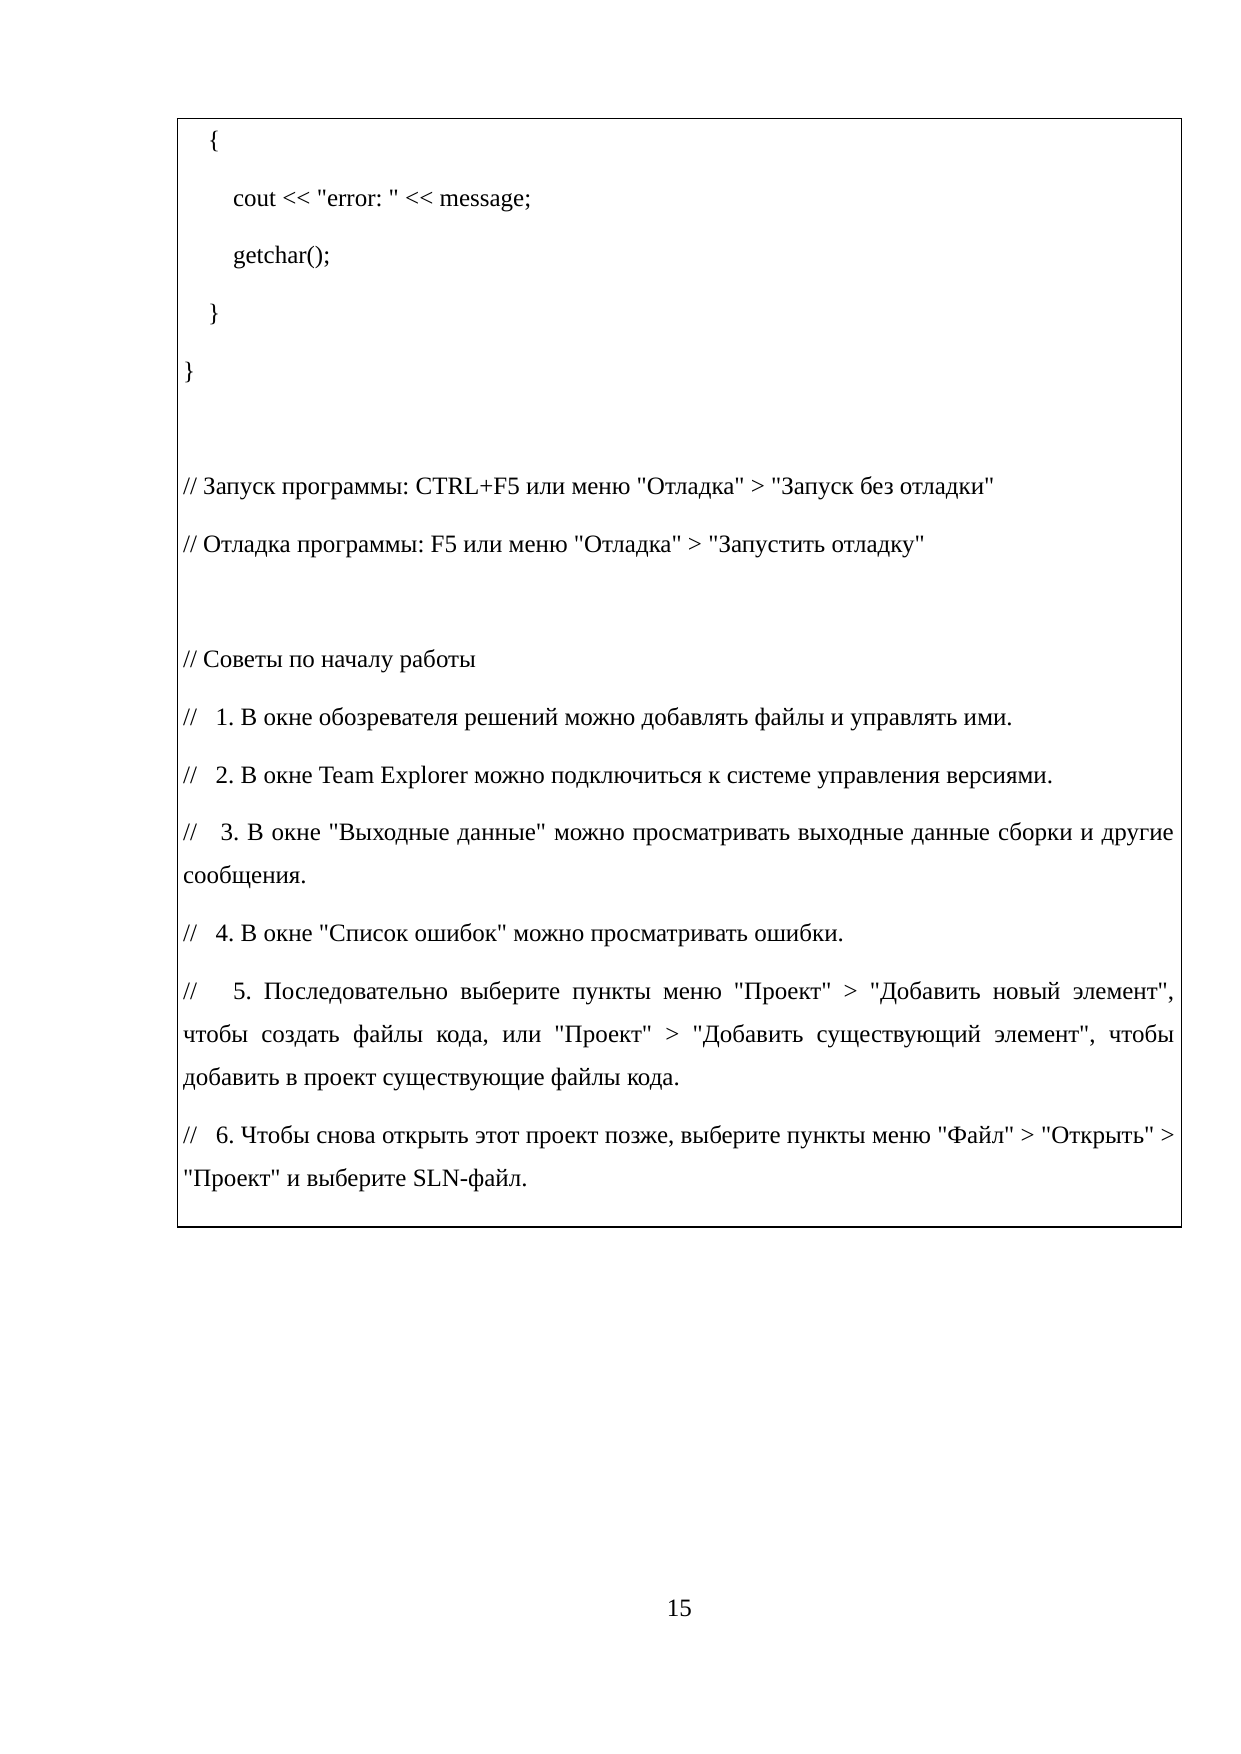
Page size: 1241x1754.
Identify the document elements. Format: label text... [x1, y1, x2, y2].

table_header { cout << "error: " << message; getchar(); } } // Запуск программы: CTRL+F5 или меню "Отладка" > "Запуск без отладки" // Отладка программы: F5 или меню "Отладка" > "Запустить отладку" // Советы по началу работы // 1. В окне обозревателя решений можно добавлять файлы и управлять ими. // 2. В окне Team Explorer можно подключиться к системе управления версиями. // 3. В окне "Выходные данные" можно просматривать выходные данные сборки и другие сообщения. // 4. В окне "Список ошибок" можно просматривать ошибки. // 5. Последовательно выберите пункты меню "Проект" > "Добавить новый элемент", чтобы создать файлы кода, или "Проект" > "Добавить существующий элемент", чтобы добавить в проект существующие файлы кода. // 6. Чтобы снова открыть этот проект позже, выберите пункты меню "Файл" > "Открыть" > "Проект" и выберите SLN-файл. [178, 119, 1181, 1226]
